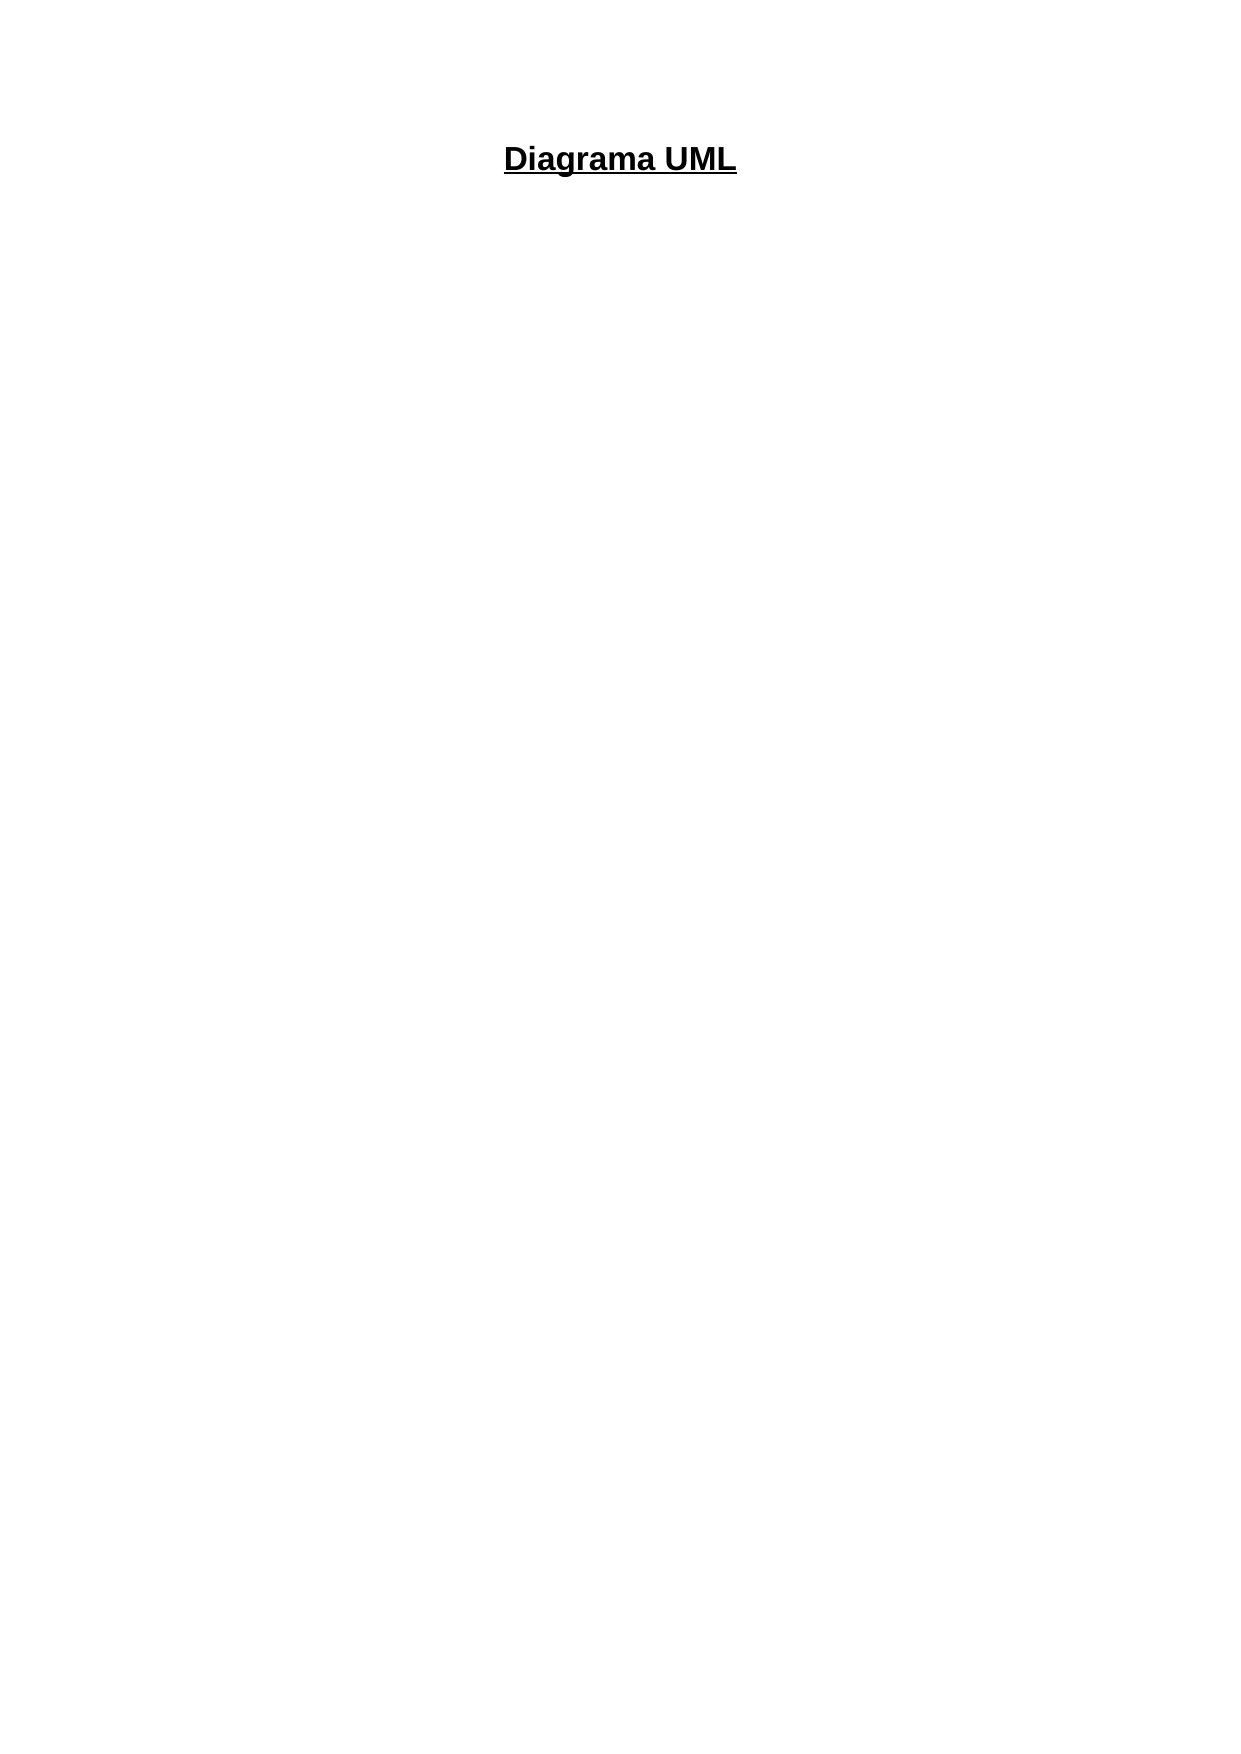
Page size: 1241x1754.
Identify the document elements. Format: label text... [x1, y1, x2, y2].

subtitle Diagrama UML [118, 139, 1122, 177]
